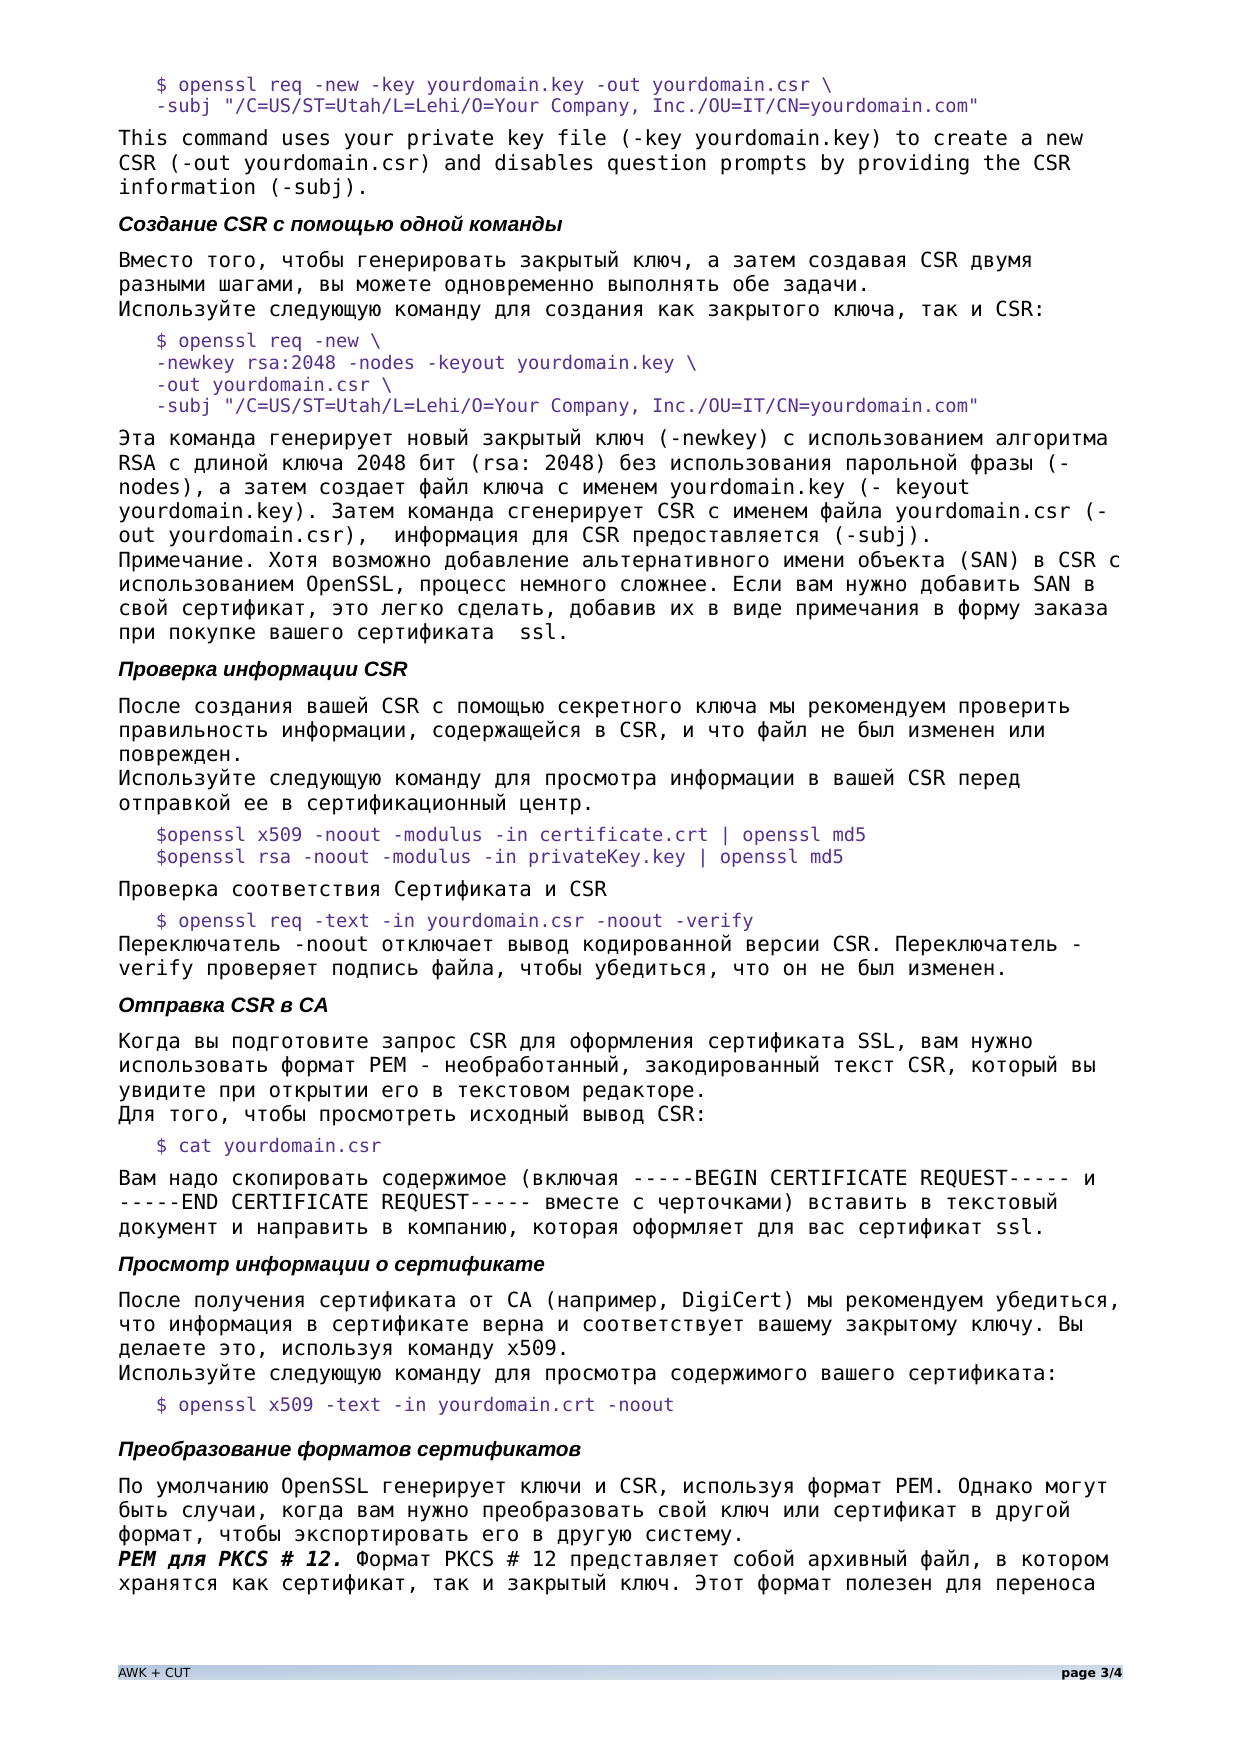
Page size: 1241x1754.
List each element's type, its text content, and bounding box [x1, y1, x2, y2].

text $openssl x509 -noout -modulus -in certificate.crt | openssl md5 [118, 824, 1122, 846]
text Используйте следующую команду для просмотра содержимого вашего сертификата: [118, 1361, 1122, 1385]
text Для того, чтобы просмотреть исходный вывод CSR: [118, 1102, 1122, 1126]
text -subj "/C=US/ST=Utah/L=Lehi/O=Your Company, Inc./OU=IT/CN=yourdomain.com" [118, 95, 1122, 117]
subtitle Проверка информации CSR [118, 657, 1122, 681]
text По умолчанию OpenSSL генерирует ключи и CSR, используя формат PEM. Однако могут быть случаи, когда вам нужно преобразовать свой ключ или сертификат в другой формат, чтобы экспортировать его в другую систему. [118, 1474, 1122, 1547]
text -out yourdomain.csr \ [118, 373, 1122, 395]
subtitle Преобразование форматов сертификатов [118, 1437, 1122, 1461]
text Переключатель -noout отключает вывод кодированной версии CSR. Переключатель -verify проверяет подпись файла, чтобы убедиться, что он не был изменен. [118, 932, 1122, 980]
subtitle Отправка CSR в CA [118, 993, 1122, 1017]
text Вам надо скопировать содержимое (включая -----BEGIN CERTIFICATE REQUEST----- и -----END CERTIFICATE REQUEST----- вместе с черточками) вставить в текстовый документ и направить в компанию, которая оформляет для вас сертификат ssl. [118, 1166, 1122, 1239]
text Когда вы подготовите запрос CSR для оформления сертификата SSL, вам нужно использовать формат PEM - необработанный, закодированный текст CSR, который вы увидите при открытии его в текстовом редакторе. [118, 1029, 1122, 1102]
text Используйте следующую команду для создания как закрытого ключа, так и CSR: [118, 297, 1122, 321]
text $ openssl req -new -key yourdomain.key -out yourdomain.csr \ [118, 73, 1122, 95]
text Используйте следующую команду для просмотра информации в вашей CSR перед отправкой ее в сертификационный центр. [118, 766, 1122, 815]
subtitle Создание CSR с помощью одной команды [118, 212, 1122, 236]
text После создания вашей CSR с помощью секретного ключа мы рекомендуем проверить правильность информации, содержащейся в CSR, и что файл не был изменен или поврежден. [118, 694, 1122, 766]
text $ openssl req -new \ [118, 330, 1122, 352]
text $ openssl x509 -text -in yourdomain.crt -noout [118, 1394, 1122, 1416]
text $openssl rsa -noout -modulus -in privateKey.key | openssl md5 [118, 846, 1122, 868]
text После получения сертификата от CA (например, DigiCert) мы рекомендуем убедиться, что информация в сертификате верна и соответствует вашему закрытому ключу. Вы делаете это, используя команду x509. [118, 1288, 1122, 1361]
text This command uses your private key file (-key yourdomain.key) to create a new CSR (-out yourdomain.csr) and disables question prompts by providing the CSR information (-subj). [118, 126, 1122, 199]
text $ cat yourdomain.csr [118, 1135, 1122, 1157]
text -newkey rsa:2048 -nodes -keyout yourdomain.key \ [118, 352, 1122, 373]
text Эта команда генерирует новый закрытый ключ (-newkey) с использованием алгоритма RSA с длиной ключа 2048 бит (rsa: 2048) без использования парольной фразы (-nodes), а затем создает файл ключа с именем yourdomain.key (- keyout yourdomain.key). Затем команда cгенерирует CSR с именем файла yourdomain.csr (-out yourdomain.csr), информация для CSR предоставляется (-subj). [118, 426, 1122, 548]
text -subj "/C=US/ST=Utah/L=Lehi/O=Your Company, Inc./OU=IT/CN=yourdomain.com" [118, 395, 1122, 417]
text PEM для PKCS # 12. Формат PKCS # 12 представляет собой архивный файл, в котором хранятся как сертификат, так и закрытый ключ. Этот формат полезен для переноса [118, 1547, 1122, 1595]
text Проверка соответствия Сертификата и CSR [118, 877, 1122, 901]
subtitle Просмотр информации о сертификате [118, 1251, 1122, 1275]
text Вместо того, чтобы генерировать закрытый ключ, а затем создавая CSR двумя разными шагами, вы можете одновременно выполнять обе задачи. [118, 248, 1122, 297]
text Примечание. Хотя возможно добавление альтернативного имени объекта (SAN) в CSR с использованием OpenSSL, процесс немного сложнее. Если вам нужно добавить SAN в свой сертификат, это легко сделать, добавив их в виде примечания в форму заказа при покупке вашего сертификата ssl. [118, 548, 1122, 645]
text $ openssl req -text -in yourdomain.csr -noout -verify [118, 910, 1122, 932]
